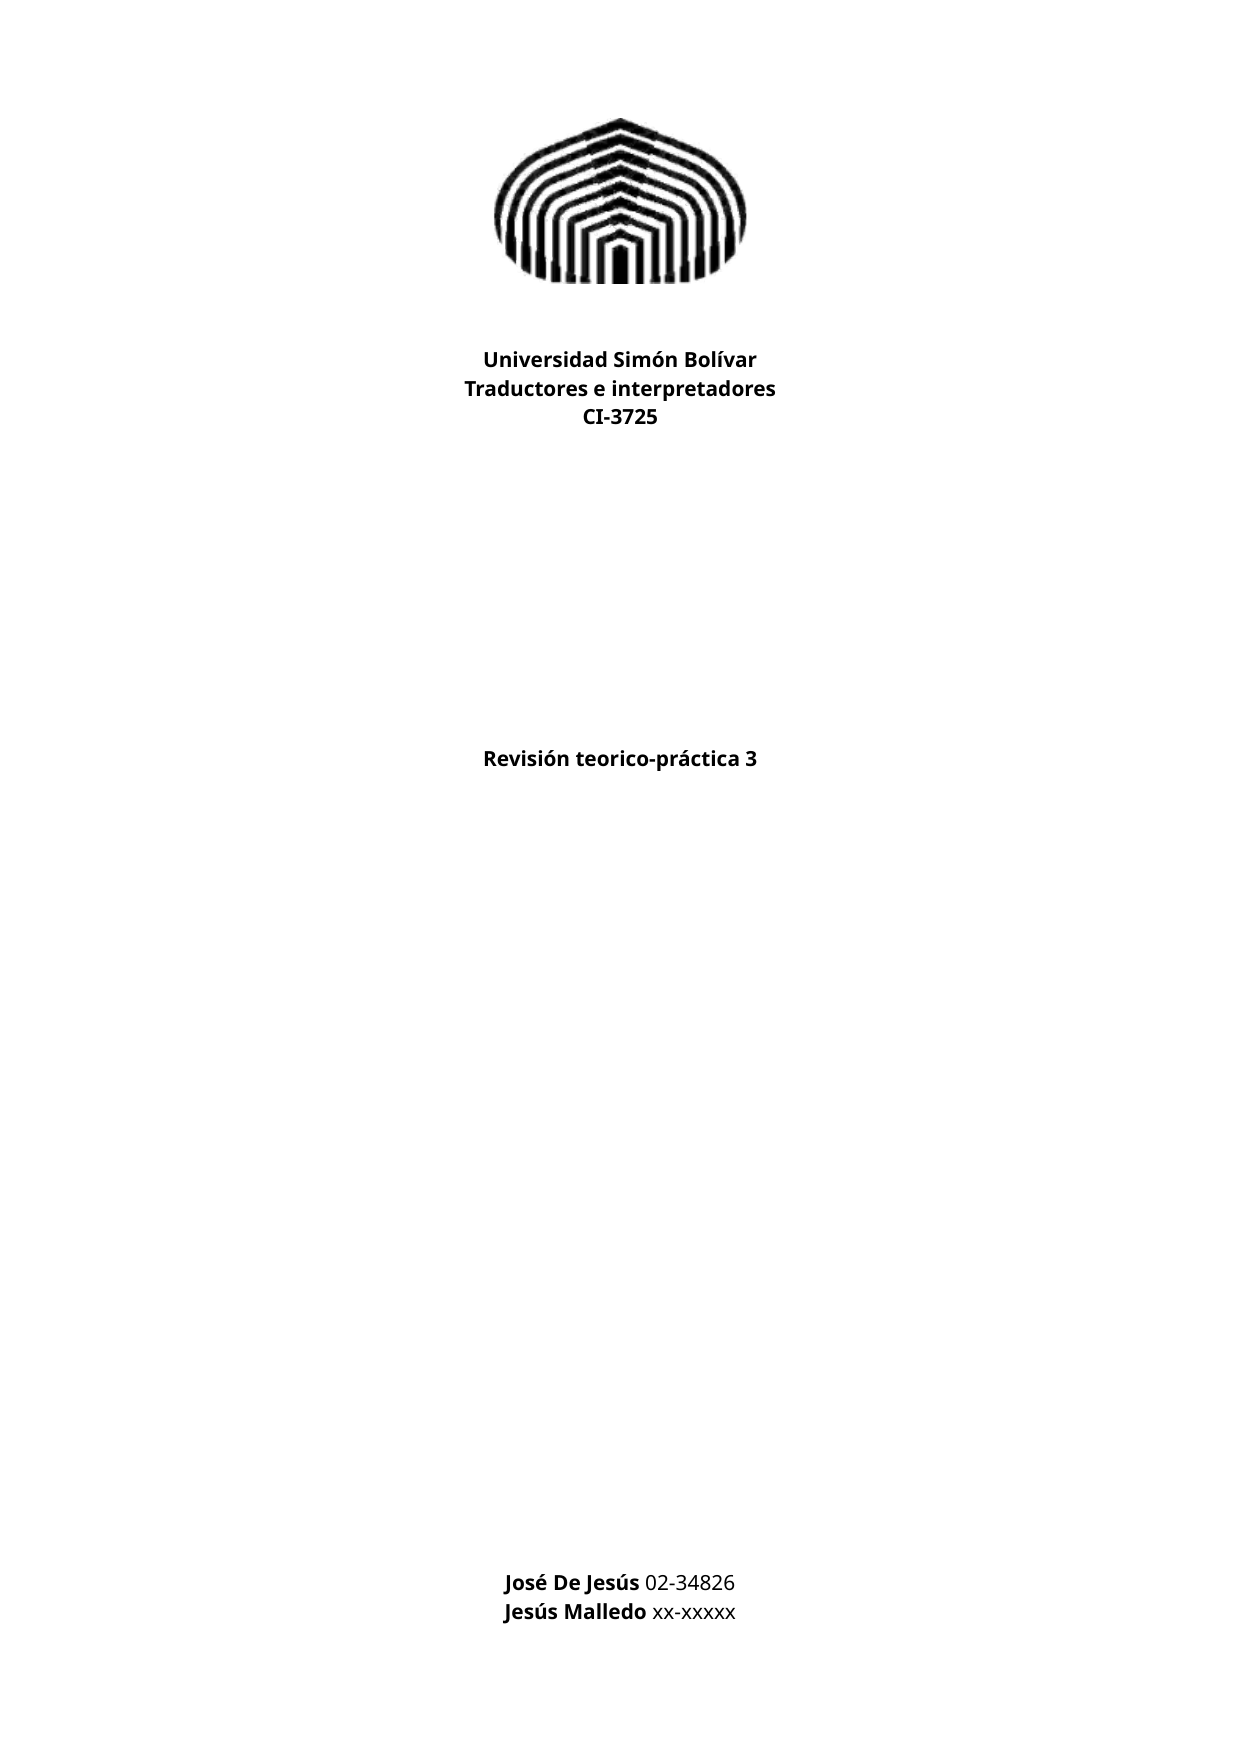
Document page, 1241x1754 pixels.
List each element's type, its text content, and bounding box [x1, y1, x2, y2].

text Jesús Malledo xx-xxxxx [118, 1597, 1122, 1625]
text CI-3725 [118, 402, 1122, 431]
text Universidad Simón Bolívar [118, 346, 1122, 374]
picture [493, 118, 747, 284]
text José De Jesús 02-34826 [118, 1568, 1122, 1597]
text Traductores e interpretadores [118, 374, 1122, 402]
text Revisión teorico-práctica 3 [118, 744, 1122, 772]
